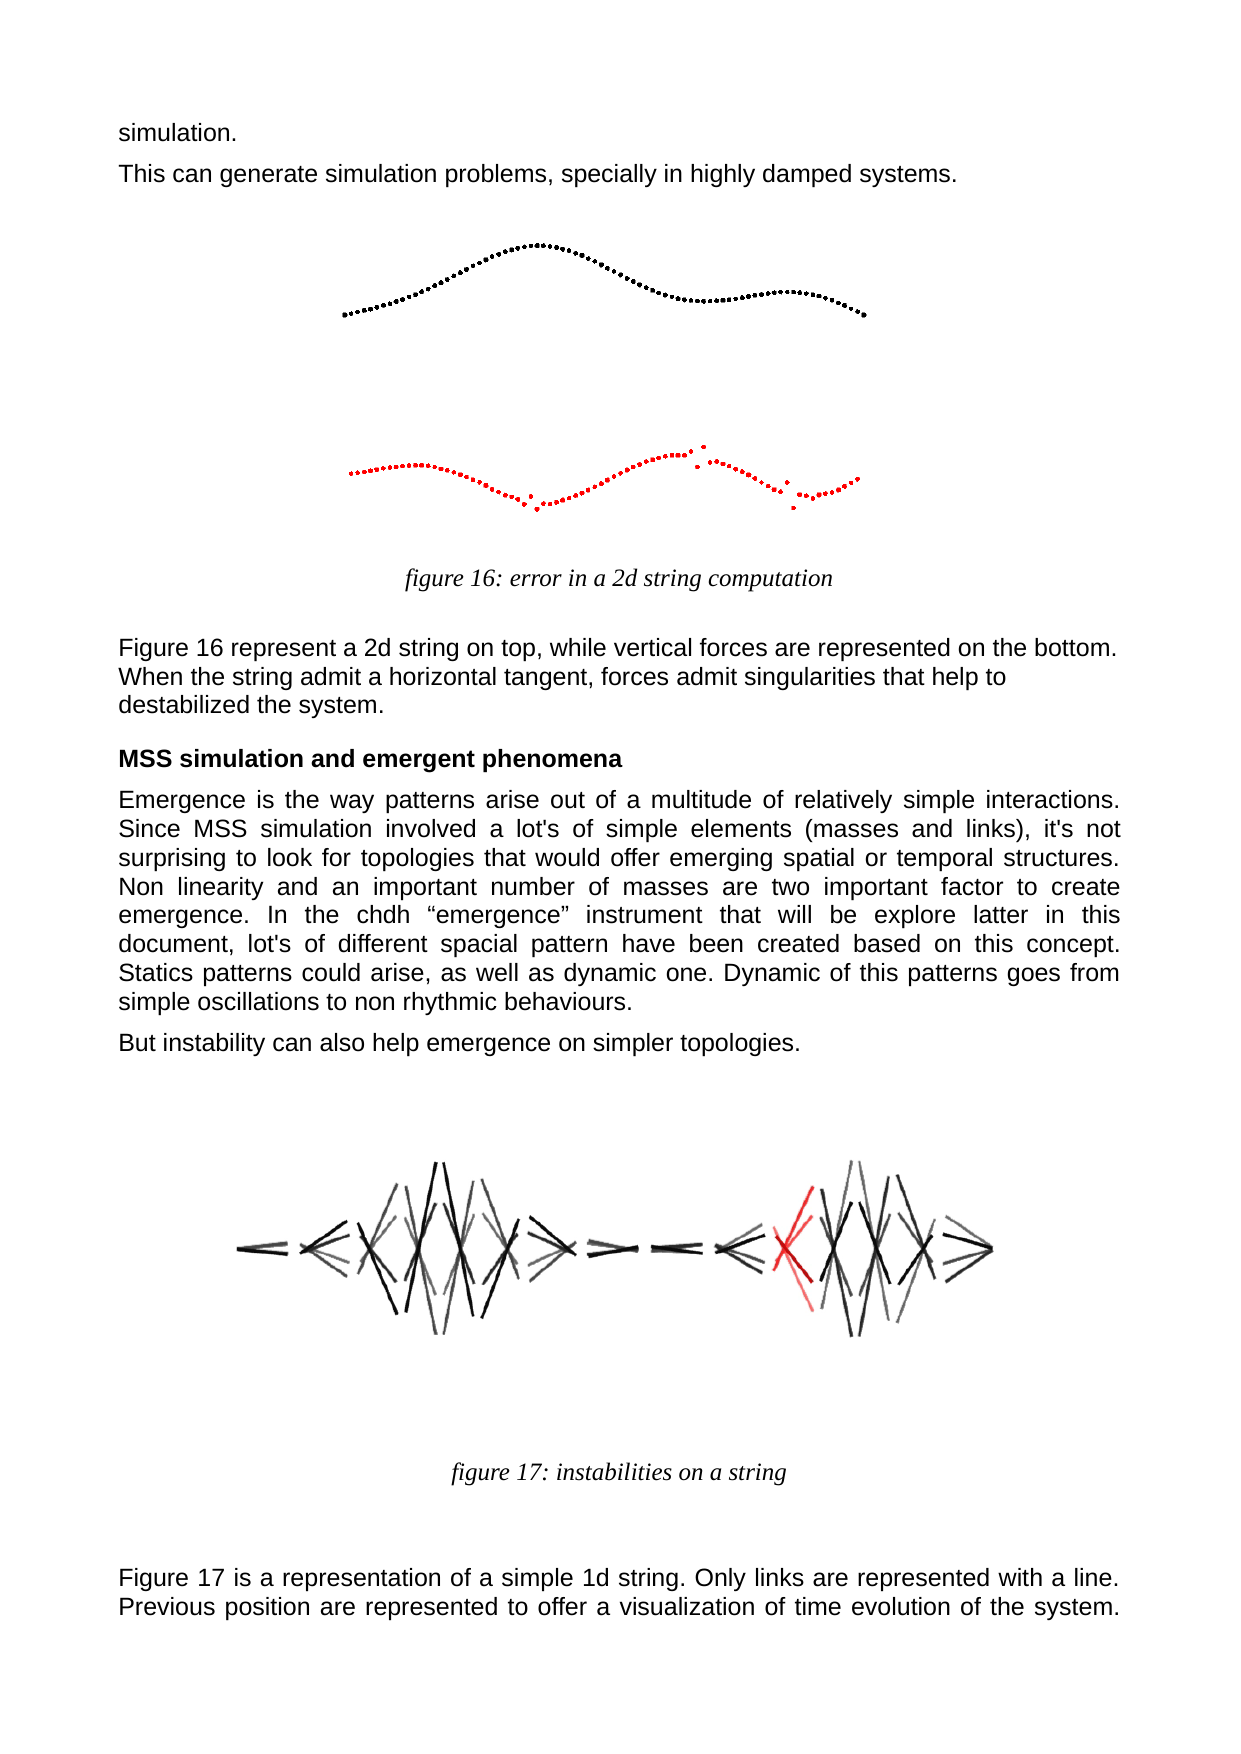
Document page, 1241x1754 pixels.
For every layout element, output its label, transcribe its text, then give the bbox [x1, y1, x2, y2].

picture [242, 213, 998, 563]
text Emergence is the way patterns arise out of a multitude of relatively simple interactions. Since MSS simulation involved a lot's of simple elements (masses and links), it's not surprising to look for topologies that would offer emerging spatial or temporal structures. Non linearity and an important number of masses are two important factor to create emergence. In the chdh “emergence” instrument that will be explore latter in this document, lot's of different spacial pattern have been created based on this concept. Statics patterns could arise, as well as dynamic one. Dynamic of this patterns goes from simple oscillations to non rhythmic behaviours. [118, 785, 1122, 1015]
text Figure 16 represent a 2d string on top, while vertical forces are represented on the bottom. When the string admit a horizontal tangent, forces admit singularities that help to destabilized the system. [118, 633, 1122, 719]
text But instability can also help emergence on simpler topologies. [118, 1028, 1122, 1057]
text figure 16: error in a 2d string computation [243, 563, 997, 592]
text Figure 17 is a representation of a simple 1d string. Only links are represented with a line. Previous position are represented to offer a visualization of time evolution of the system. [118, 1563, 1122, 1621]
picture [205, 1081, 1036, 1457]
subtitle MSS simulation and emergent phenomena [118, 744, 1122, 773]
text This can generate simulation problems, specially in highly damped systems. [118, 159, 1122, 188]
text simulation. [118, 118, 1122, 147]
text figure 17: instabilities on a string [126, 1082, 1114, 1486]
